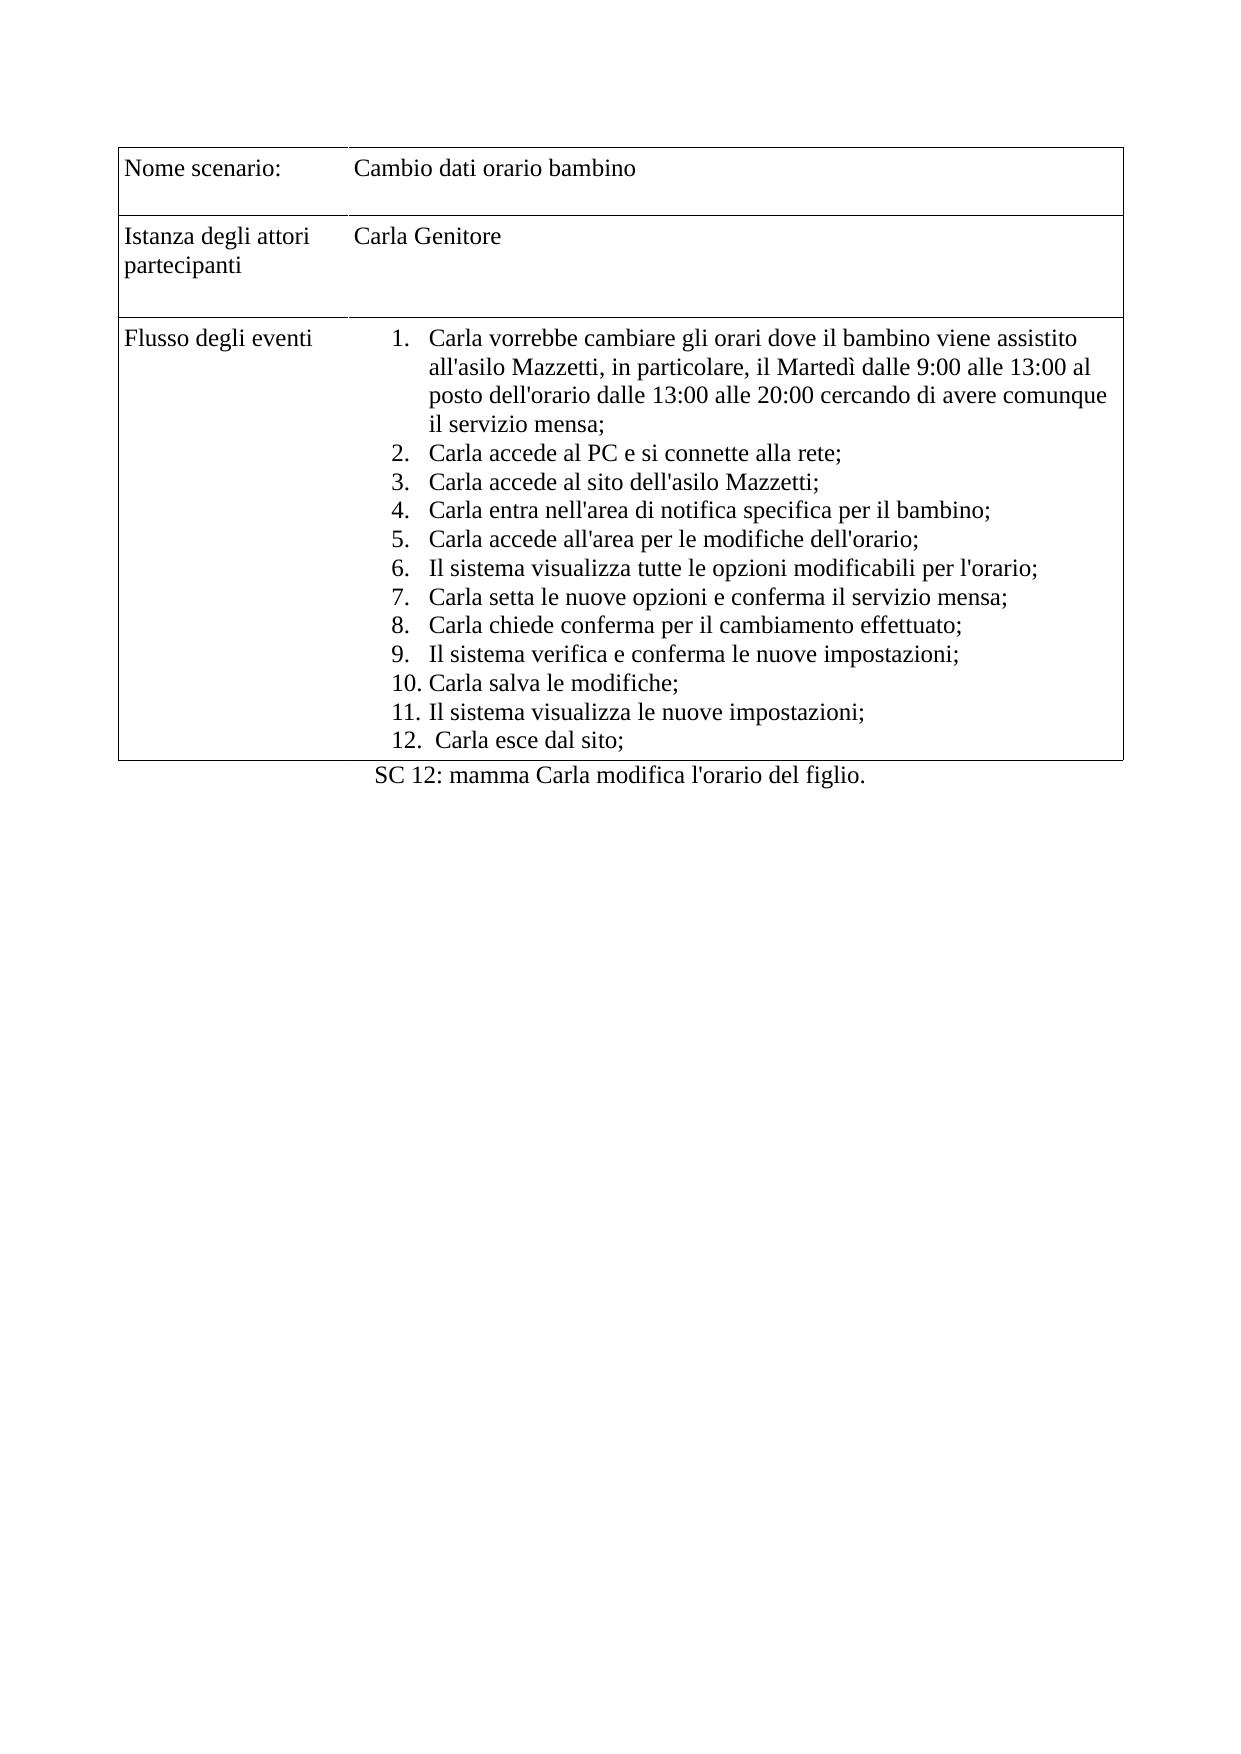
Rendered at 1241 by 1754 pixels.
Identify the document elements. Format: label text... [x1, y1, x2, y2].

table_cell Flusso degli eventi [119, 318, 348, 760]
text SC 12: mamma Carla modifica l'orario del figlio. [118, 761, 1122, 789]
table_header Nome scenario: [119, 148, 348, 215]
table_cell Carla vorrebbe cambiare gli orari dove il bambino viene assistito all'asilo Mazzetti, in particolare, il Martedì dalle 9:00 alle 13:00 al posto dell'orario dalle 13:00 alle 20:00 cercando di avere comunque il servizio mensa; Carla accede al PC e si connette alla rete; Carla accede al sito dell'asilo Mazzetti; Carla entra nell'area di notifica specifica per il bambino; Carla accede all'area per le modifiche dell'orario; Il sistema visualizza tutte le opzioni modificabili per l'orario; Carla setta le nuove opzioni e conferma il servizio mensa; Carla chiede conferma per il cambiamento effettuato; Il sistema verifica e conferma le nuove impostazioni; Carla salva le modifiche; Il sistema visualizza le nuove impostazioni; Carla esce dal sito; [349, 318, 1123, 760]
table_cell Carla Genitore [349, 216, 1123, 317]
table_cell Istanza degli attori partecipanti [119, 216, 348, 317]
table_header Cambio dati orario bambino [349, 148, 1123, 215]
